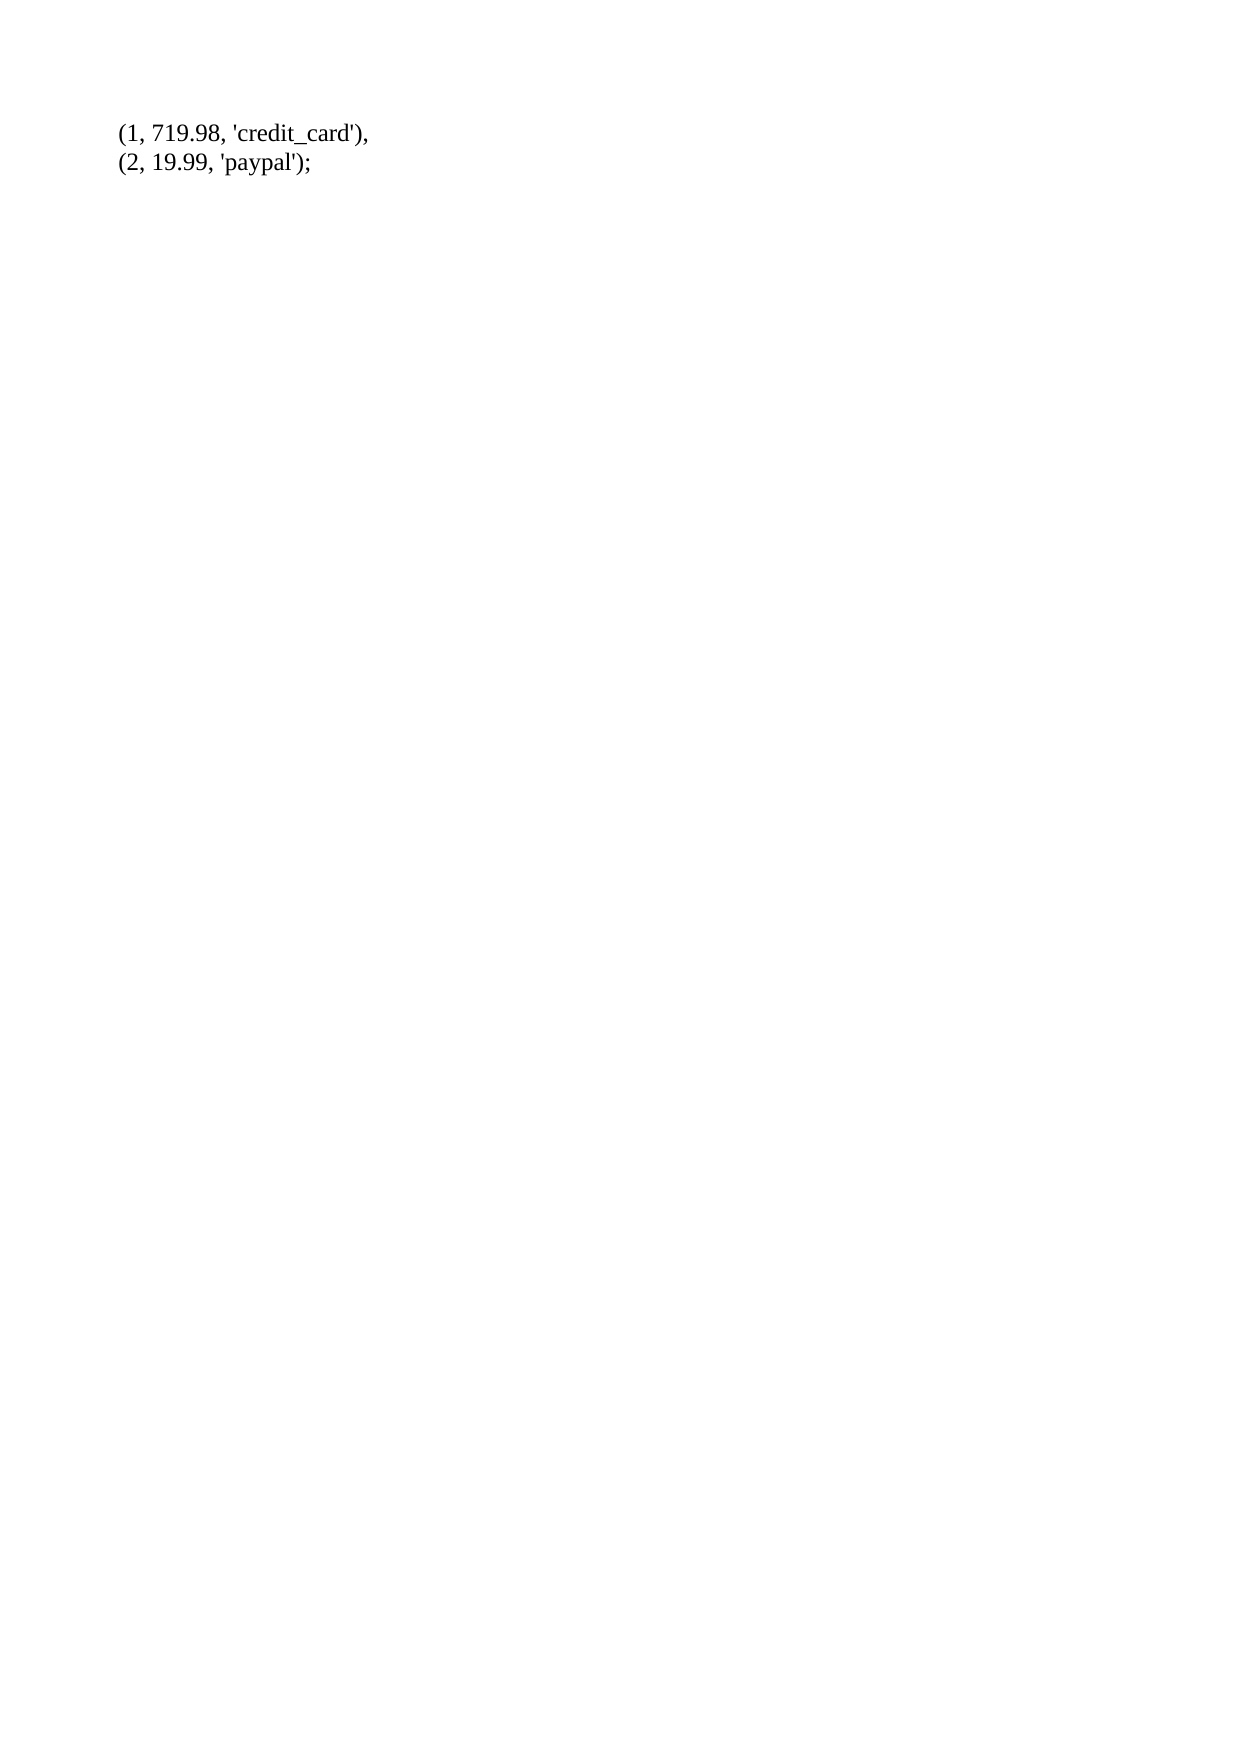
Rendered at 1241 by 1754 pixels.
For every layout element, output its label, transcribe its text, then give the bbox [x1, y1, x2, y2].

text (2, 19.99, 'paypal'); [118, 147, 1122, 176]
text (1, 719.98, 'credit_card'), [118, 118, 1122, 147]
